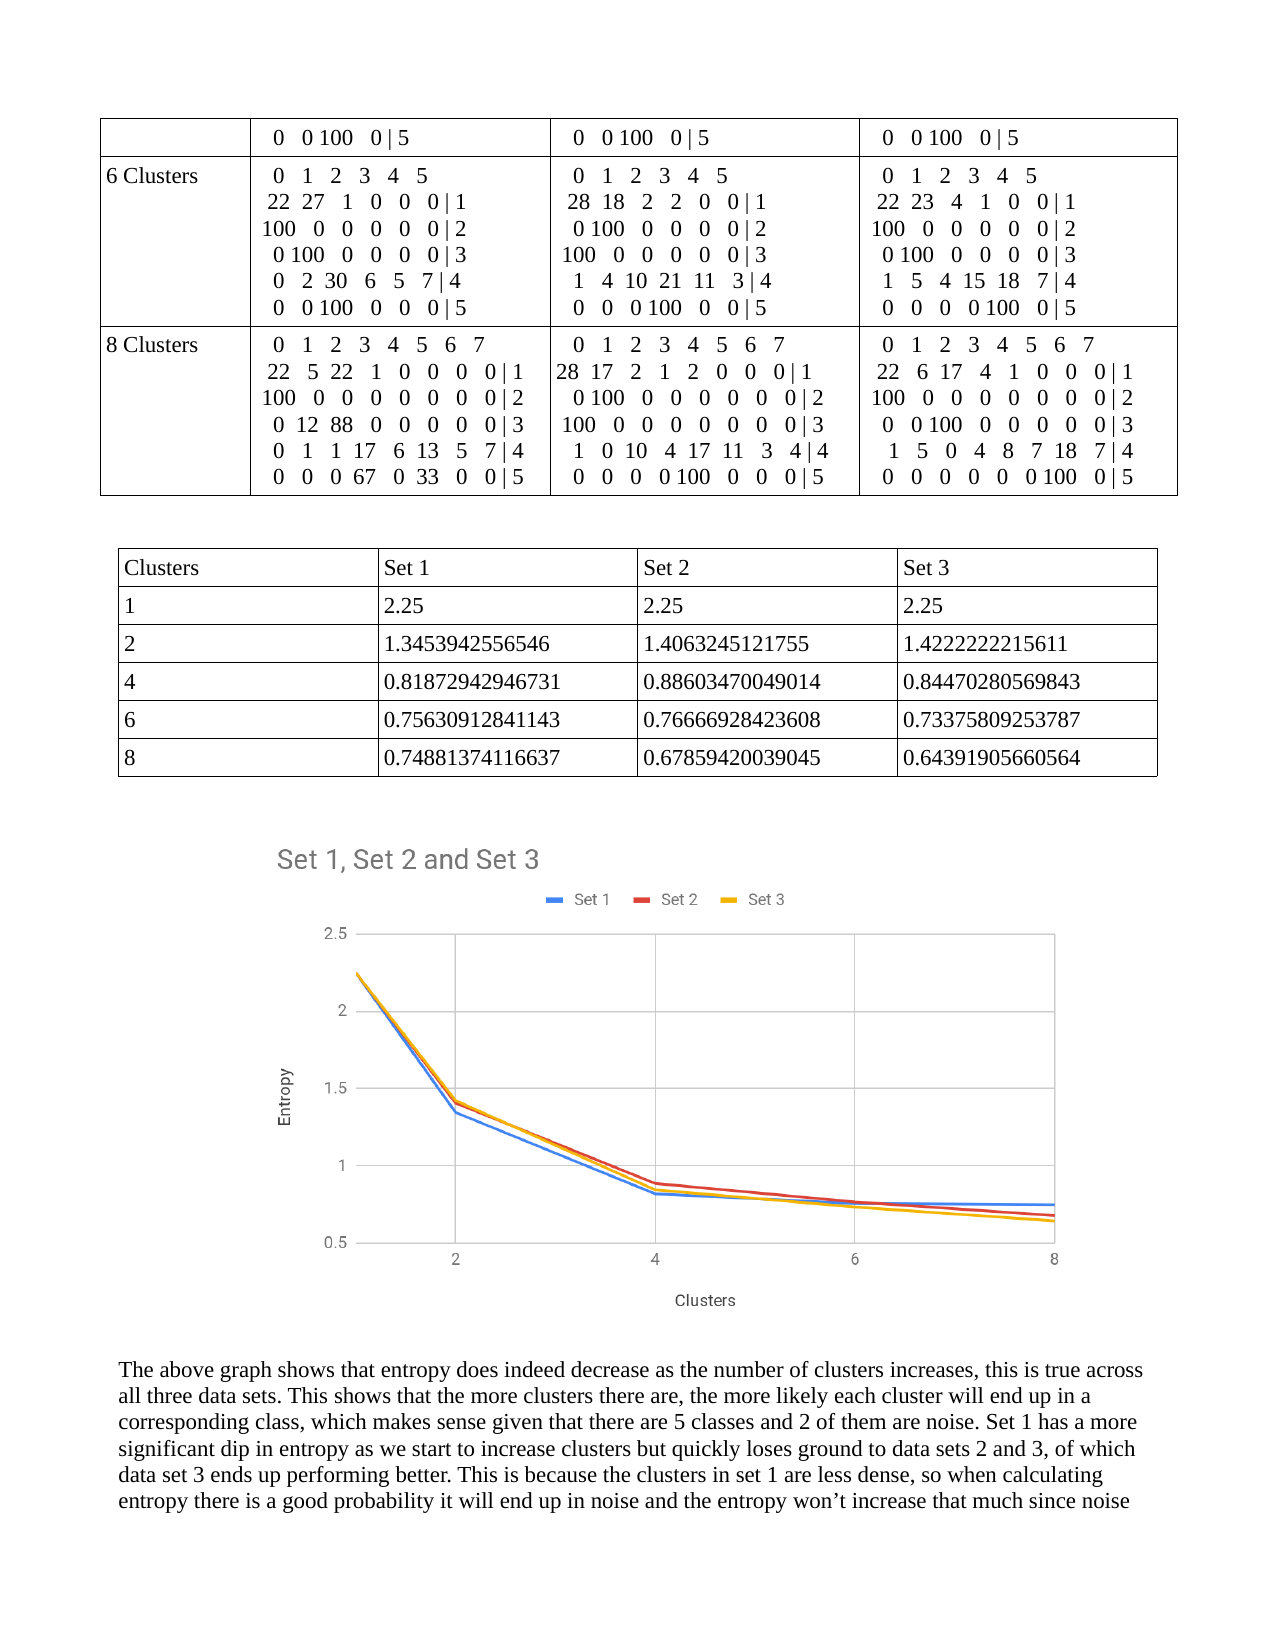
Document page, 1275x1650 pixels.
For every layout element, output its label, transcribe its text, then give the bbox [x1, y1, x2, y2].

table_cell 0 1 2 3 4 5 6 7 22 6 17 4 1 0 0 0 | 1 100 0 0 0 0 0 0 0 | 2 0 0 100 0 0 0 0 0 | 3 1 5 0 4 8 7 18 7 | 4 0 0 0 0 0 0 100 0 | 5 [860, 327, 1177, 495]
table_header Set 3 [898, 549, 1157, 586]
table_cell 0 1 2 3 4 5 22 27 1 0 0 0 | 1 100 0 0 0 0 0 | 2 0 100 0 0 0 0 | 3 0 2 30 6 5 7 | 4 0 0 100 0 0 0 | 5 [251, 157, 550, 326]
table_cell 1.4063245121755 [638, 625, 897, 662]
table_cell 6 Clusters [101, 157, 250, 326]
table_cell 0 1 2 3 4 5 22 23 4 1 0 0 | 1 100 0 0 0 0 0 | 2 0 100 0 0 0 0 | 3 1 5 4 15 18 7 | 4 0 0 0 0 100 0 | 5 [860, 157, 1177, 326]
table_header Set 1 [379, 549, 637, 586]
table_cell 2.25 [638, 587, 897, 624]
table_cell 0.64391905660564 [898, 739, 1157, 776]
table_cell 0 1 2 3 4 5 6 7 22 5 22 1 0 0 0 0 | 1 100 0 0 0 0 0 0 0 | 2 0 12 88 0 0 0 0 0 | 3 0 1 1 17 6 13 5 7 | 4 0 0 0 67 0 33 0 0 | 5 [251, 327, 550, 495]
table_cell 2.25 [898, 587, 1157, 624]
table_cell 4 [119, 663, 378, 700]
picture [251, 822, 1080, 1335]
table_header Clusters [119, 549, 378, 586]
table_cell 0.84470280569843 [898, 663, 1157, 700]
table_cell 0.73375809253787 [898, 701, 1157, 738]
table_cell 0.88603470049014 [638, 663, 897, 700]
table_cell 1.4222222215611 [898, 625, 1157, 662]
table_cell [101, 119, 250, 156]
table_cell 8 Clusters [101, 327, 250, 495]
table_cell 1.3453942556546 [379, 625, 637, 662]
table_cell 1 [119, 587, 378, 624]
table_cell 6 [119, 701, 378, 738]
table_header Set 2 [638, 549, 897, 586]
table_cell 0 0 100 0 | 5 [551, 119, 859, 156]
table_cell 0 0 100 0 | 5 [251, 119, 550, 156]
table_cell 0.81872942946731 [379, 663, 637, 700]
table_cell 0.67859420039045 [638, 739, 897, 776]
table_cell 2 [119, 625, 378, 662]
table_cell 0.75630912841143 [379, 701, 637, 738]
table_cell 0 1 2 3 4 5 6 7 28 17 2 1 2 0 0 0 | 1 0 100 0 0 0 0 0 0 | 2 100 0 0 0 0 0 0 0 | 3 1 0 10 4 17 11 3 4 | 4 0 0 0 0 100 0 0 0 | 5 [551, 327, 859, 495]
text The above graph shows that entropy does indeed decrease as the number of clusters increases, this is true across all three data sets. This shows that the more clusters there are, the more likely each cluster will end up in a corresponding class, which makes sense given that there are 5 classes and 2 of them are noise. Set 1 has a more significant dip in entropy as we start to increase clusters but quickly loses ground to data sets 2 and 3, of which data set 3 ends up performing better. This is because the clusters in set 1 are less dense, so when calculating entropy there is a good probability it will end up in noise and the entropy won’t increase that much since noise [118, 1356, 1157, 1514]
table_cell 0 1 2 3 4 5 28 18 2 2 0 0 | 1 0 100 0 0 0 0 | 2 100 0 0 0 0 0 | 3 1 4 10 21 11 3 | 4 0 0 0 100 0 0 | 5 [551, 157, 859, 326]
table_cell 0.76666928423608 [638, 701, 897, 738]
table_cell 8 [119, 739, 378, 776]
table_cell 0.74881374116637 [379, 739, 637, 776]
table_cell 0 0 100 0 | 5 [860, 119, 1177, 156]
table_cell 2.25 [379, 587, 637, 624]
